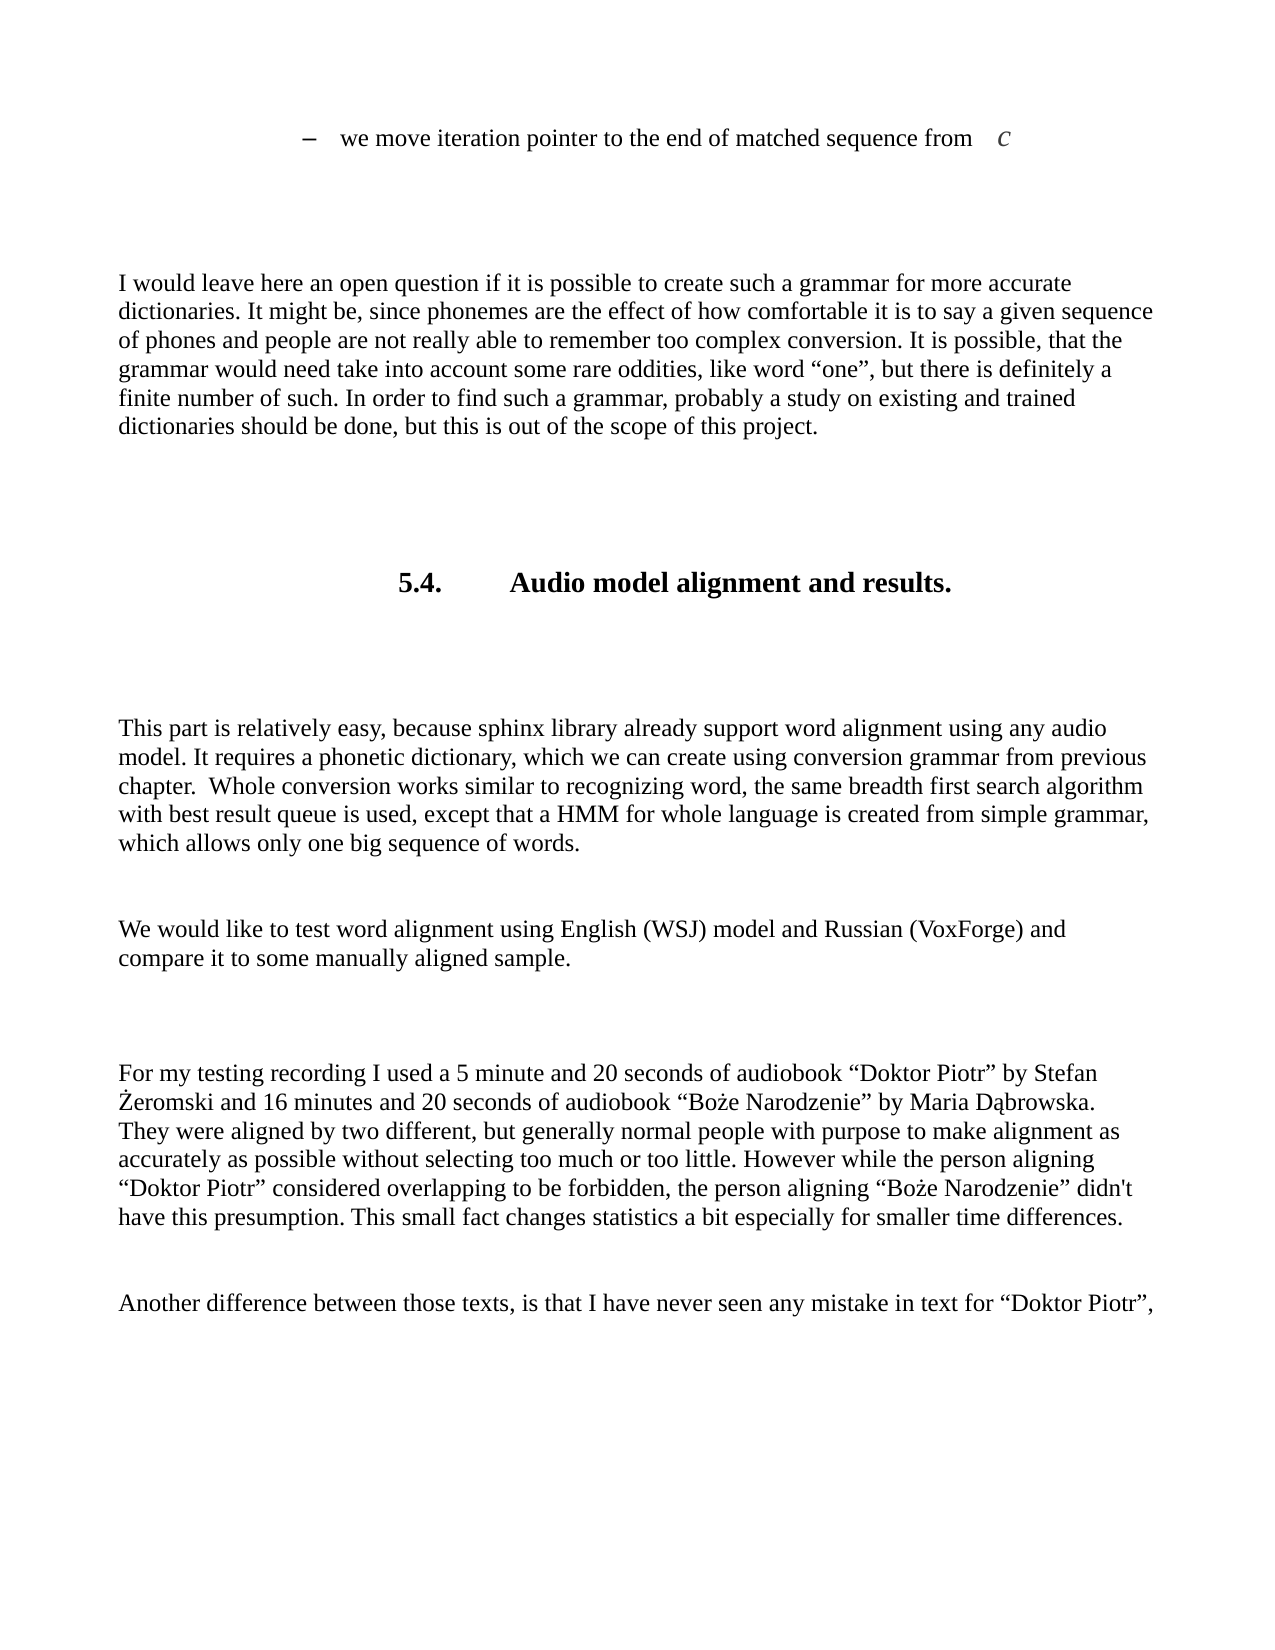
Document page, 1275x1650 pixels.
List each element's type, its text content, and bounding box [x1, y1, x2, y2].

text I would leave here an open question if it is possible to create such a grammar for more accurate dictionaries. It might be, since phonemes are the effect of how comfortable it is to say a given sequence of phones and people are not really able to remember too complex conversion. It is possible, that the grammar would need take into account some rare oddities, like word “one”, but there is definitely a finite number of such. In order to find such a grammar, probably a study on existing and trained dictionaries should be done, but this is out of the scope of this project. [118, 268, 1157, 440]
text This part is relatively easy, because sphinx library already support word alignment using any audio model. It requires a phonetic dictionary, which we can create using conversion grammar from previous chapter. Whole conversion works similar to recognizing word, the same breadth first search algorithm with best result queue is used, except that a HMM for whole language is created from simple grammar, which allows only one big sequence of words. [118, 713, 1157, 857]
text For my testing recording I used a 5 minute and 20 seconds of audiobook “Doktor Piotr” by Stefan Żeromski and 16 minutes and 20 seconds of audiobook “Boże Narodzenie” by Maria Dąbrowska. [118, 1058, 1157, 1116]
list Audio model alignment and results. [193, 565, 1157, 598]
text Another difference between those texts, is that I have never seen any mistake in text for “Doktor Piotr”, [118, 1288, 1157, 1317]
text We would like to test word alignment using English (WSJ) model and Russian (VoxForge) and compare it to some manually aligned sample. [118, 914, 1157, 972]
list we move iteration pointer to the end of matched sequence from [302, 118, 1157, 153]
text They were aligned by two different, but generally normal people with purpose to make alignment as accurately as possible without selecting too much or too little. However while the person aligning “Doktor Piotr” considered overlapping to be forbidden, the person aligning “Boże Narodzenie” didn't have this presumption. This small fact changes statistics a bit especially for smaller time differences. [118, 1116, 1157, 1231]
